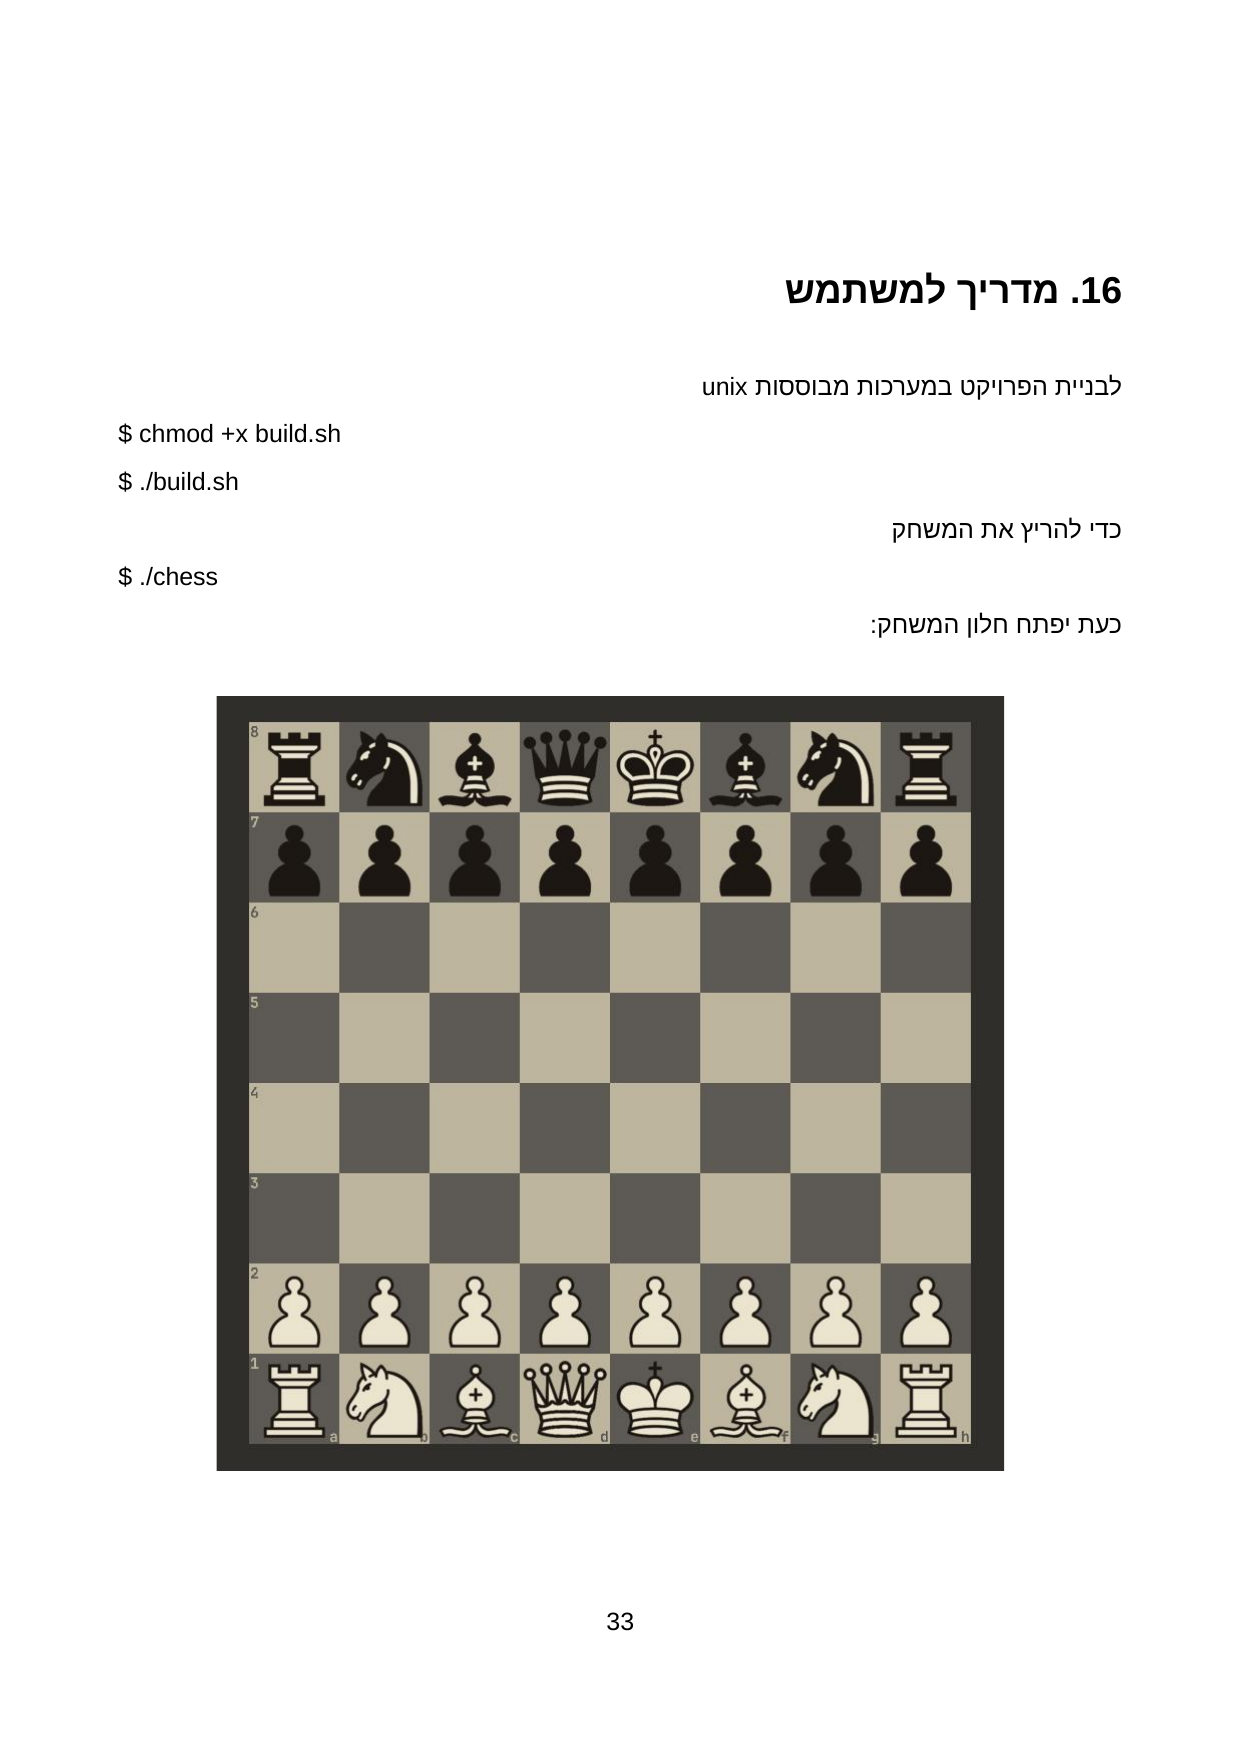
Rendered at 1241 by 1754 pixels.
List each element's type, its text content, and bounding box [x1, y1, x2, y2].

picture [216, 696, 1005, 1471]
text $ ./chess [118, 562, 1122, 591]
text כדי להריץ את המשחק [118, 515, 1122, 543]
subtitle 16. מדריך למשתמש [118, 269, 1122, 312]
text $ chmod +x build.sh [118, 419, 1122, 448]
text לבניית הפרויקט במערכות מבוססות unix [118, 372, 1122, 401]
text כעת יפתח חלון המשחק: [118, 610, 1122, 639]
text $ ./build.sh [118, 467, 1122, 496]
